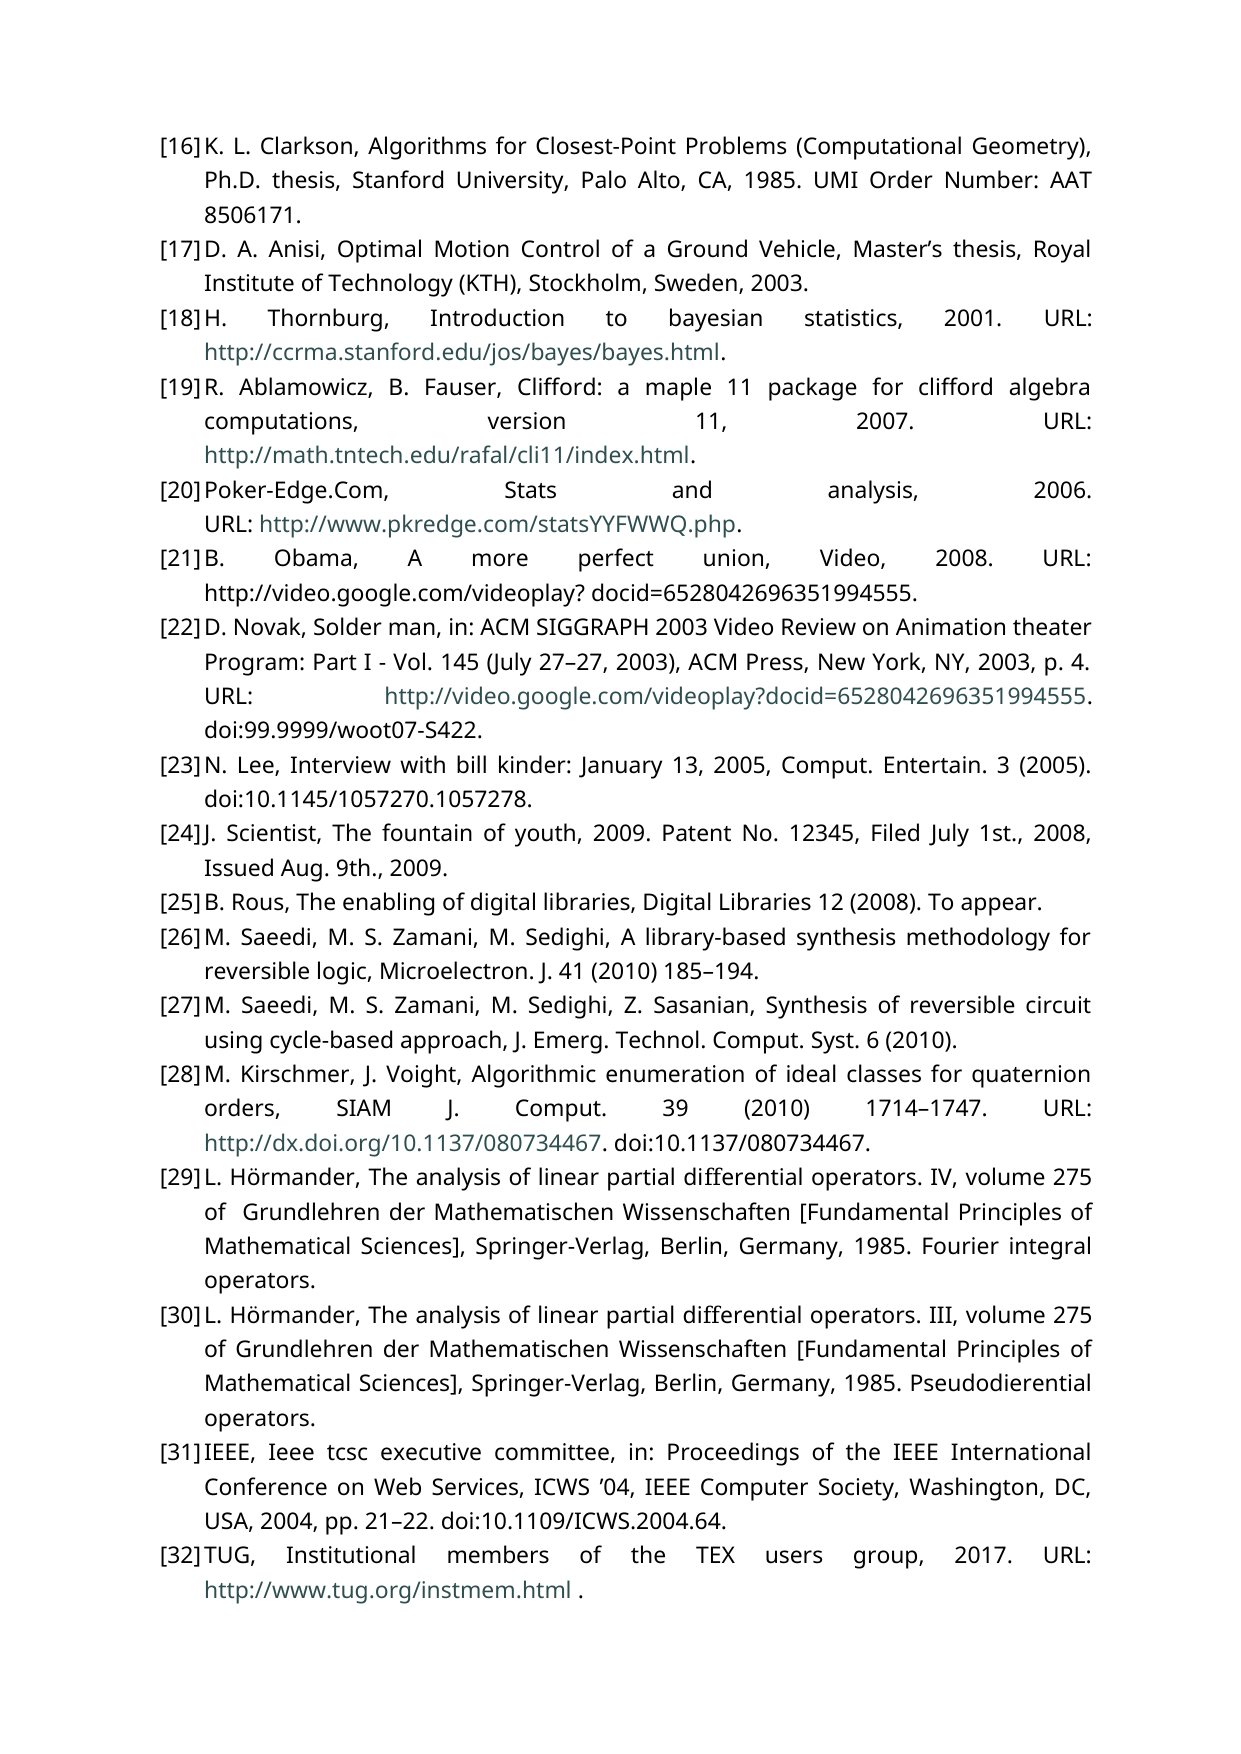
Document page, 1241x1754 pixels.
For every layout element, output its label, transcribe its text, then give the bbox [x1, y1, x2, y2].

list TUG, Institutional members of the TEX users group, 2017. URL: http://www.tug.org/instmem.html . [159, 1539, 1093, 1605]
list B. Rous, The enabling of digital libraries, Digital Libraries 12 (2008). To appear. [159, 886, 1093, 917]
list N. Lee, Interview with bill kinder: January 13, 2005, Comput. Entertain. 3 (2005). doi:10.1145/1057270.1057278. [159, 749, 1093, 814]
list L. Hörmander, The analysis of linear partial differential operators. IV, volume 275 of Grundlehren der Mathematischen Wissenschaften [Fundamental Principles of Mathematical Sciences], Springer-Verlag, Berlin, Germany, 1985. Fourier integral operators. [159, 1161, 1093, 1296]
list D. A. Anisi, Optimal Motion Control of a Ground Vehicle, Master’s thesis, Royal Institute of Technology (KTH), Stockholm, Sweden, 2003. [159, 233, 1093, 299]
list K. L. Clarkson, Algorithms for Closest-Point Problems (Computational Geometry), Ph.D. thesis, Stanford University, Palo Alto, CA, 1985. UMI Order Number: AAT 8506171. [159, 130, 1093, 230]
list H. Thornburg, Introduction to bayesian statistics, 2001. URL: http://ccrma.stanford.edu/jos/bayes/bayes.html. [159, 302, 1093, 367]
list Poker-Edge.Com, Stats and analysis, 2006. URL: http://www.pkredge.com/statsYYFWWQ.php. [159, 474, 1093, 539]
list M. Kirschmer, J. Voight, Algorithmic enumeration of ideal classes for quaternion orders, SIAM J. Comput. 39 (2010) 1714–1747. URL: http://dx.doi.org/10.1137/080734467. doi:10.1137/080734467. [159, 1058, 1093, 1158]
list IEEE, Ieee tcsc executive committee, in: Proceedings of the IEEE International Conference on Web Services, ICWS ’04, IEEE Computer Society, Washington, DC, USA, 2004, pp. 21–22. doi:10.1109/ICWS.2004.64. [159, 1436, 1093, 1536]
list D. Novak, Solder man, in: ACM SIGGRAPH 2003 Video Review on Animation theater Program: Part I - Vol. 145 (July 27–27, 2003), ACM Press, New York, NY, 2003, p. 4. URL: http://video.google.com/videoplay?docid=6528042696351994555. doi:99.9999/woot07-S422. [159, 611, 1093, 746]
list J. Scientist, The fountain of youth, 2009. Patent No. 12345, Filed July 1st., 2008, Issued Aug. 9th., 2009. [159, 817, 1093, 883]
list L. Hörmander, The analysis of linear partial differential operators. III, volume 275 of Grundlehren der Mathematischen Wissenschaften [Fundamental Principles of Mathematical Sciences], Springer-Verlag, Berlin, Germany, 1985. Pseudodierential operators. [159, 1299, 1093, 1433]
list M. Saeedi, M. S. Zamani, M. Sedighi, Z. Sasanian, Synthesis of reversible circuit using cycle-based approach, J. Emerg. Technol. Comput. Syst. 6 (2010). [159, 989, 1093, 1055]
list B. Obama, A more perfect union, Video, 2008. URL: http://video.google.com/videoplay? docid=6528042696351994555. [159, 542, 1093, 608]
list R. Ablamowicz, B. Fauser, Clifford: a maple 11 package for clifford algebra computations, version 11, 2007. URL: http://math.tntech.edu/rafal/cli11/index.html. [159, 371, 1093, 471]
list M. Saeedi, M. S. Zamani, M. Sedighi, A library-based synthesis methodology for reversible logic, Microelectron. J. 41 (2010) 185–194. [159, 921, 1093, 986]
